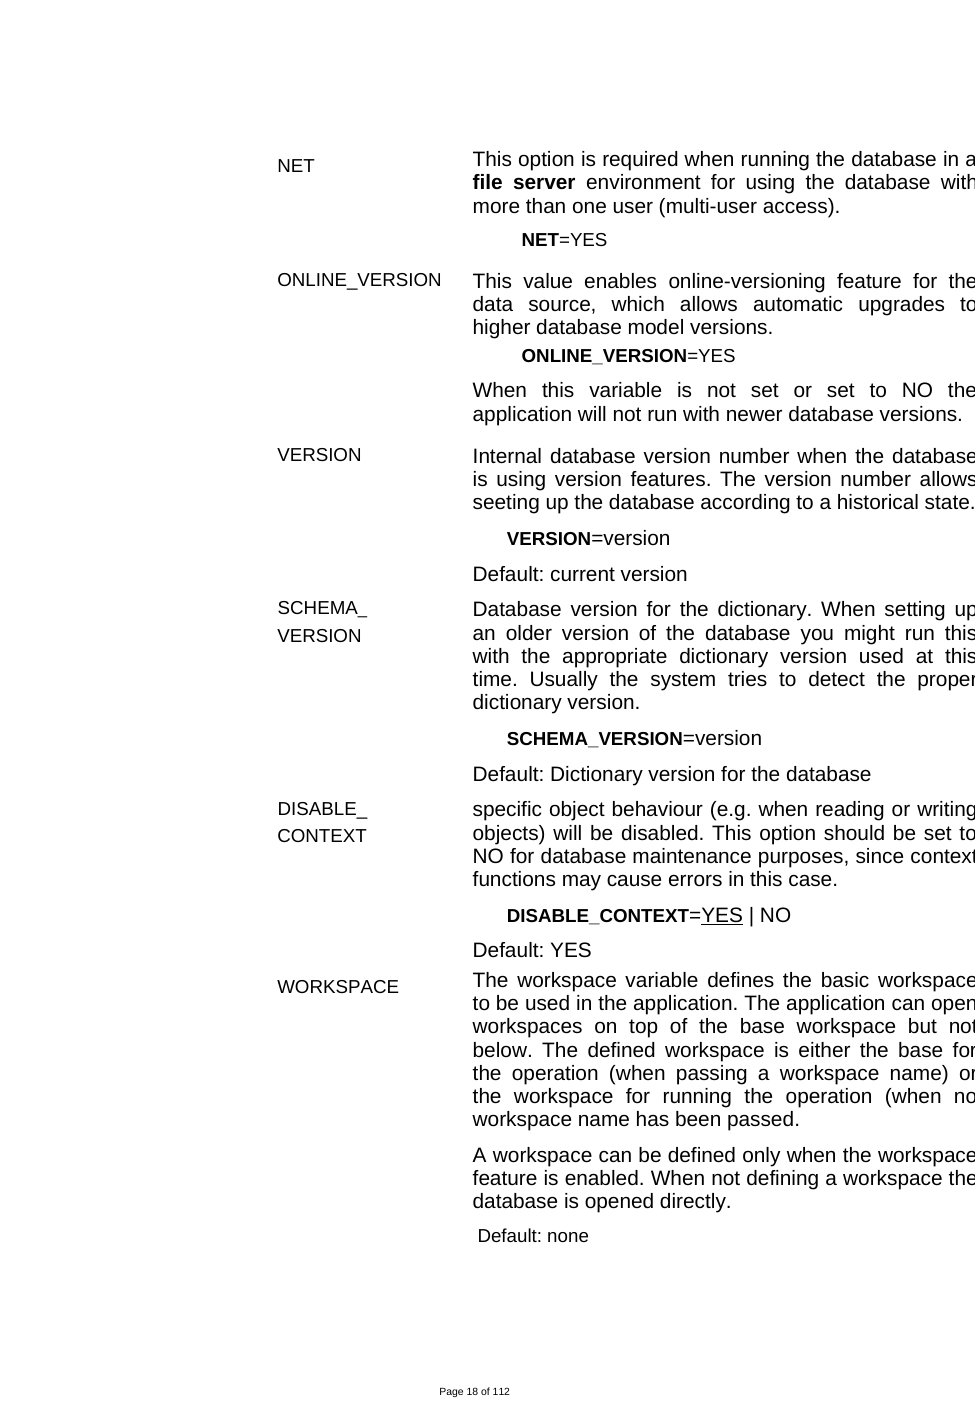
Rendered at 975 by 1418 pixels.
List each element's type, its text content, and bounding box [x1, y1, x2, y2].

table_cell ONLINE_VERSION [236, 263, 461, 438]
table_cell Internal database version number when the database is using version features. The version number allows seeting up the database according to a historical state. VERSION=version Default: current version [461, 438, 975, 592]
table_cell NET [236, 148, 461, 263]
table_cell This value enables online-versioning feature for the data source, which allows automatic upgrades to higher database model versions. ONLINE_VERSION=YES When this variable is not set or set to NO the application will not run with newer database versions. [461, 263, 975, 438]
table_cell specific object behaviour (e.g. when reading or writing objects) will be disabled. This option should be set to NO for database maintenance purposes, since context functions may cause errors in this case. DISABLE_CONTEXT=YES | NO Default: YES [461, 792, 975, 968]
table_cell The workspace variable defines the basic workspace to be used in the application. The application can open workspaces on top of the base workspace but not below. The defined workspace is either the base for the operation (when passing a workspace name) or the workspace for running the operation (when no workspace name has been passed. A workspace can be defined only when the workspace feature is enabled. When not defining a workspace the database is opened directly. Default: none [461, 969, 975, 1259]
table_cell VERSION [236, 438, 461, 592]
table_cell WORKSPACE [236, 969, 461, 1259]
table_cell This option is required when running the database in a file server environment for using the database with more than one user (multi-user access). NET=YES [461, 148, 975, 263]
table_cell SCHEMA_ VERSION [236, 592, 461, 792]
table_cell DISABLE_ CONTEXT [236, 792, 461, 968]
table_cell Database version for the dictionary. When setting up an older version of the database you might run this with the appropriate dictionary version used at this time. Usually the system tries to detect the proper dictionary version. SCHEMA_VERSION=version Default: Dictionary version for the database [461, 592, 975, 792]
